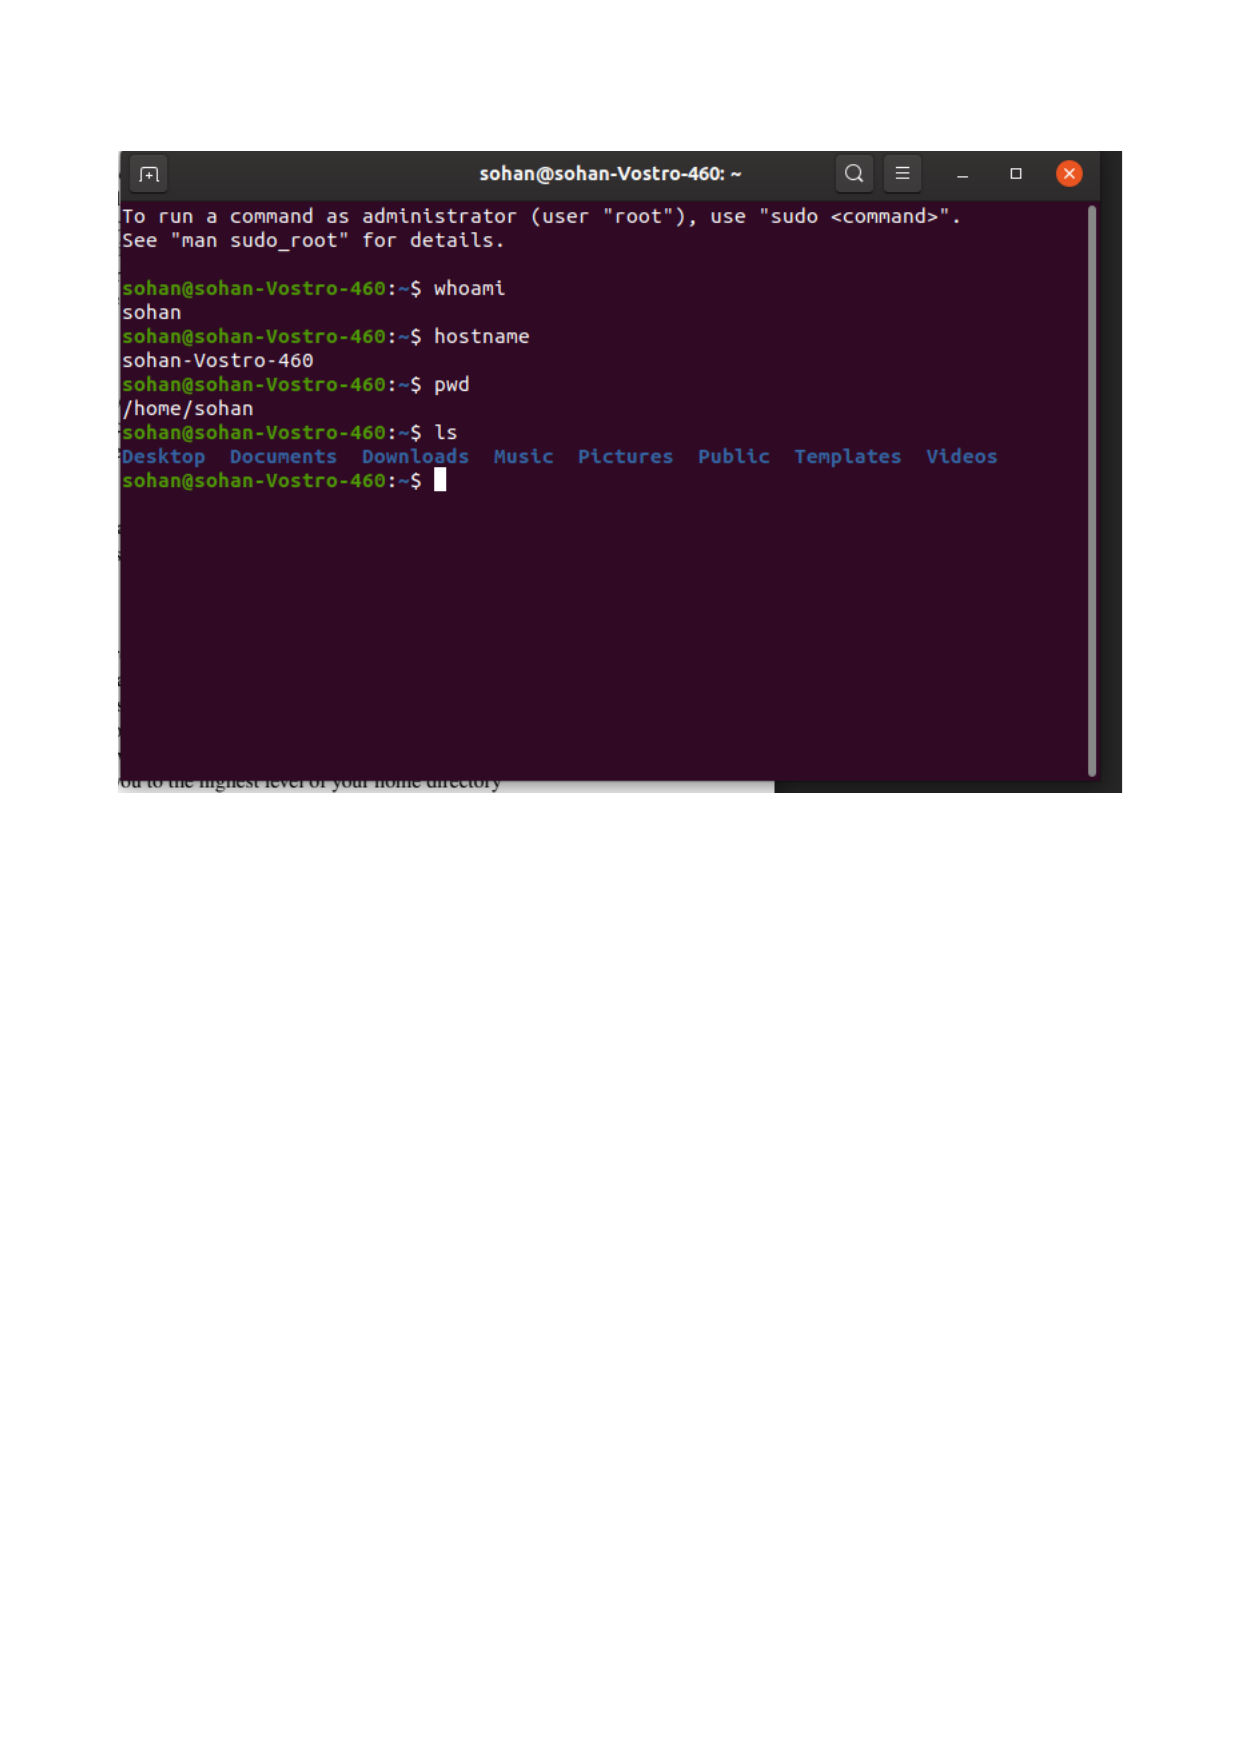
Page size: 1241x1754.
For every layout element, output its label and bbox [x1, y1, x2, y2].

picture [118, 151, 1123, 793]
